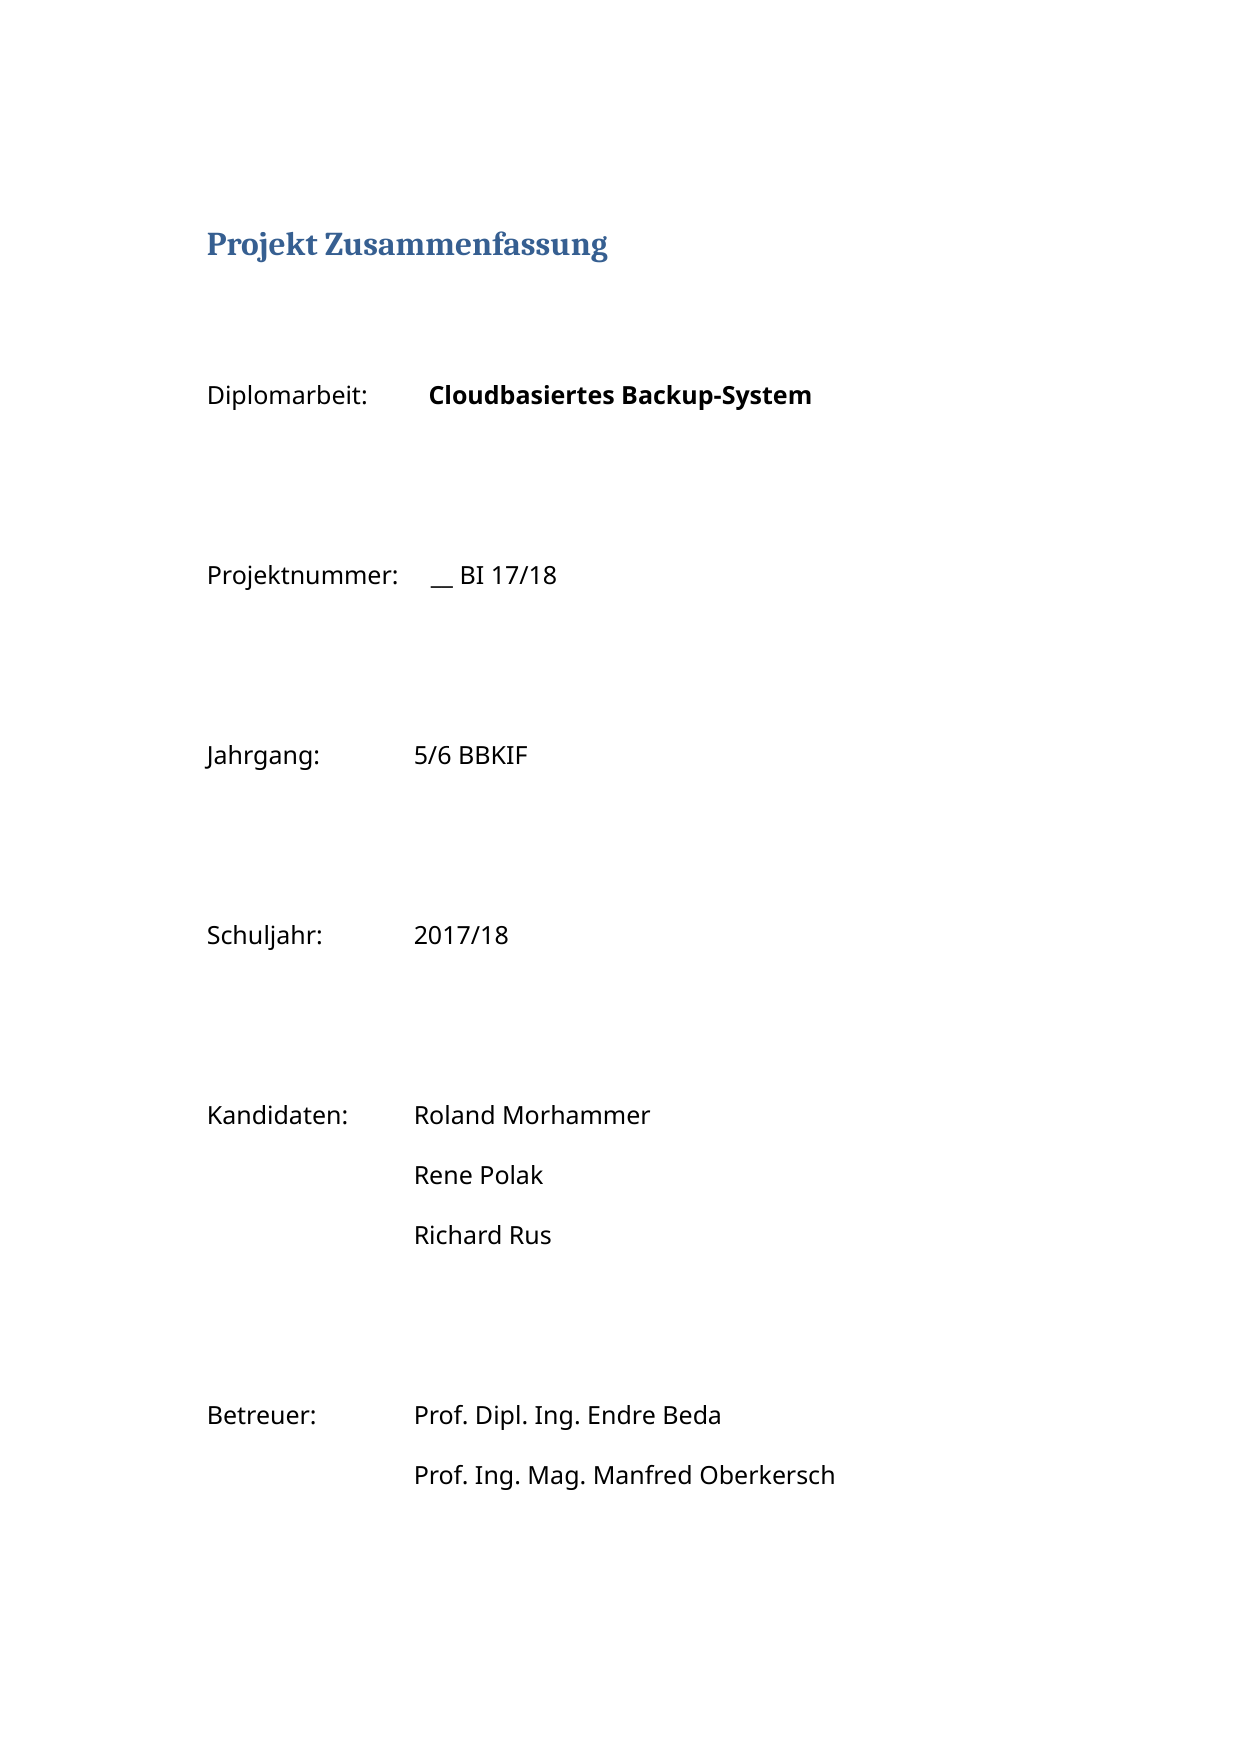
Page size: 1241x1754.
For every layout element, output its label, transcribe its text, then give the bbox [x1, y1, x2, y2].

text Betreuer: Prof. Dipl. Ing. Endre Beda [207, 1397, 1152, 1431]
text Rene Polak [207, 1157, 1152, 1191]
text Schuljahr: 2017/18 [207, 917, 1152, 951]
text Richard Rus [207, 1217, 1152, 1251]
text Prof. Ing. Mag. Manfred Oberkersch [207, 1457, 1152, 1491]
subtitle Projekt Zusammenfassung [207, 226, 1152, 264]
text Jahrgang: 5/6 BBKIF [207, 737, 1152, 771]
text Projektnummer: __ BI 17/18 [207, 557, 1152, 591]
text Diplomarbeit: Cloudbasiertes Backup-System [192, 377, 1152, 411]
text Kandidaten: Roland Morhammer [207, 1097, 1152, 1131]
